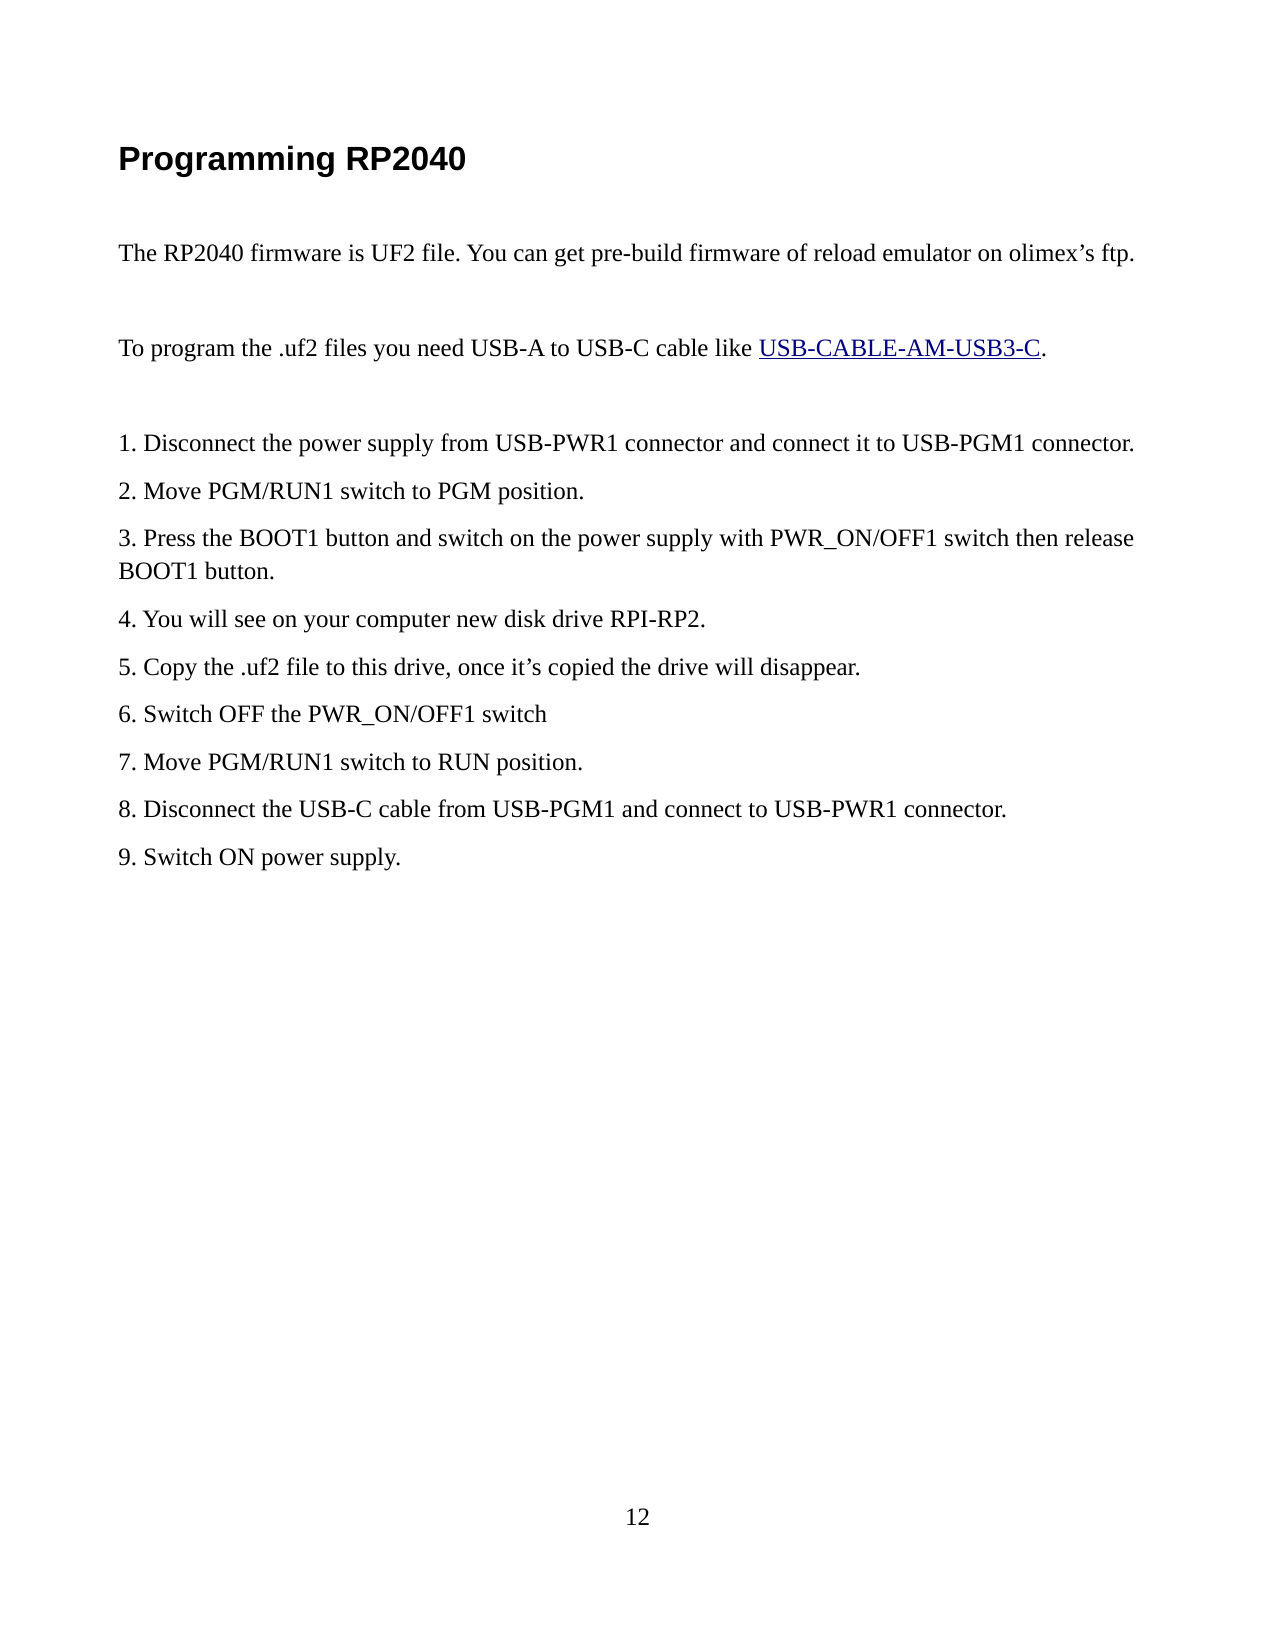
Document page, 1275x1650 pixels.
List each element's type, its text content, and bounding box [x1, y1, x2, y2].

text 3. Press the BOOT1 button and switch on the power supply with PWR_ON/OFF1 switch then release BOOT1 button. [118, 523, 1157, 585]
text 4. You will see on your computer new disk drive RPI-RP2. [118, 604, 1157, 633]
text 1. Disconnect the power supply from USB-PWR1 connector and connect it to USB-PGM1 connector. [118, 428, 1157, 457]
text 5. Copy the .uf2 file to this drive, once it’s copied the drive will disappear. [118, 652, 1157, 680]
text 6. Switch OFF the PWR_ON/OFF1 switch [118, 699, 1157, 728]
text 9. Switch ON power supply. [118, 842, 1157, 871]
text The RP2040 firmware is UF2 file. You can get pre-build firmware of reload emulator on olimex’s ftp. [118, 238, 1157, 266]
text 2. Move PGM/RUN1 switch to PGM position. [118, 476, 1157, 504]
text To program the .uf2 files you need USB-A to USB-C cable like USB-CABLE-AM-USB3-C. [118, 333, 1157, 362]
subtitle Programming RP2040 [118, 139, 1157, 178]
text 7. Move PGM/RUN1 switch to RUN position. [118, 747, 1157, 776]
text 8. Disconnect the USB-C cable from USB-PGM1 and connect to USB-PWR1 connector. [118, 794, 1157, 823]
